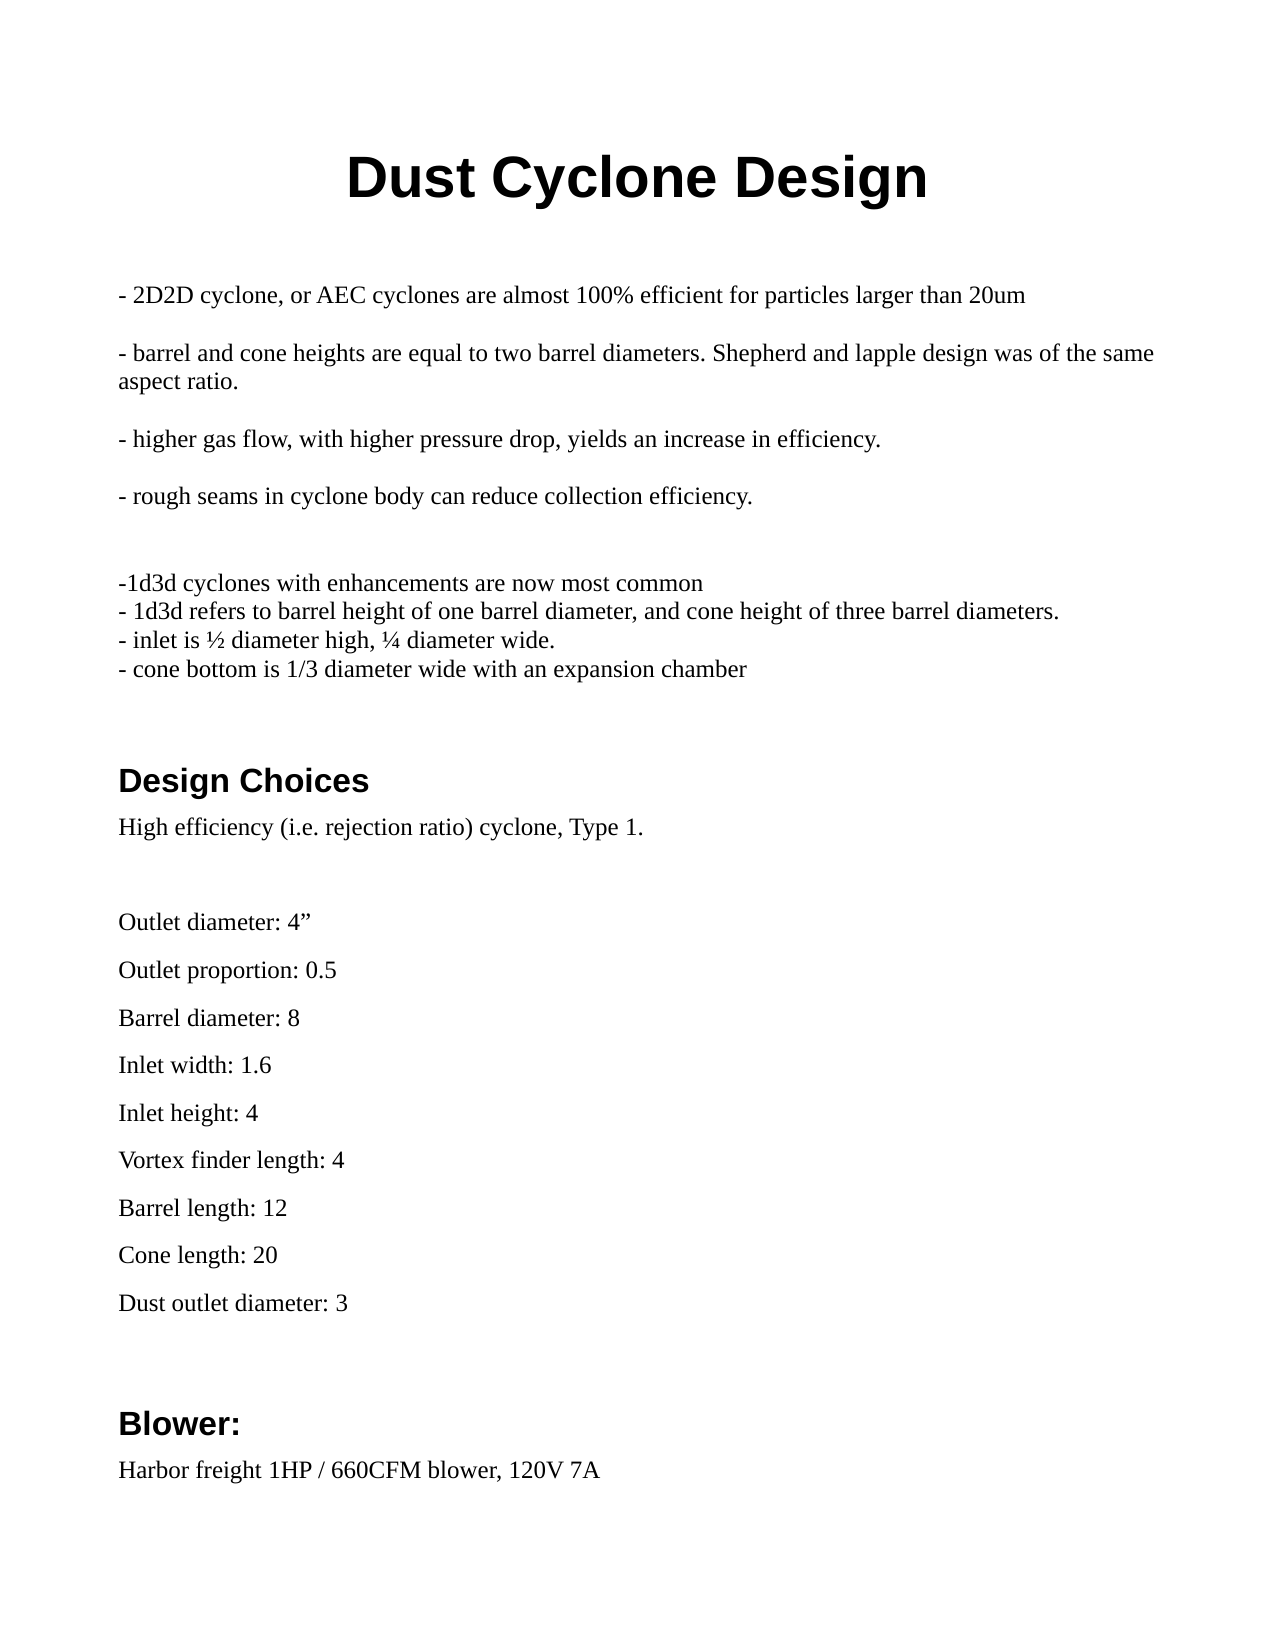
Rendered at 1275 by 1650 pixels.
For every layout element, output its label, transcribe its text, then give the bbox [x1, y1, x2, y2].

text - higher gas flow, with higher pressure drop, yields an increase in efficiency. [118, 424, 1157, 453]
text Inlet height: 4 [118, 1098, 1157, 1127]
text Outlet diameter: 4” [118, 907, 1157, 936]
text -1d3d cyclones with enhancements are now most common [118, 568, 1157, 596]
text - rough seams in cyclone body can reduce collection efficiency. [118, 481, 1157, 510]
subtitle Blower: [118, 1404, 1157, 1443]
text - inlet is ½ diameter high, ¼ diameter wide. [118, 625, 1157, 654]
text Barrel length: 12 [118, 1193, 1157, 1222]
text - 2D2D cyclone, or AEC cyclones are almost 100% efficient for particles larger than 20um [118, 280, 1157, 309]
text Vortex finder length: 4 [118, 1145, 1157, 1174]
text - barrel and cone heights are equal to two barrel diameters. Shepherd and lapple design was of the same aspect ratio. [118, 338, 1157, 395]
text - 1d3d refers to barrel height of one barrel diameter, and cone height of three barrel diameters. [118, 596, 1157, 625]
text High efficiency (i.e. rejection ratio) cyclone, Type 1. [118, 812, 1157, 841]
text Inlet width: 1.6 [118, 1050, 1157, 1079]
subtitle Design Choices [118, 761, 1157, 800]
text Cone length: 20 [118, 1241, 1157, 1269]
text - cone bottom is 1/3 diameter wide with an expansion chamber [118, 654, 1157, 683]
text Outlet proportion: 0.5 [118, 955, 1157, 984]
text Barrel diameter: 8 [118, 1003, 1157, 1031]
title Dust Cyclone Design [118, 143, 1157, 210]
text Harbor freight 1HP / 660CFM blower, 120V 7A [118, 1455, 1157, 1484]
text Dust outlet diameter: 3 [118, 1288, 1157, 1317]
